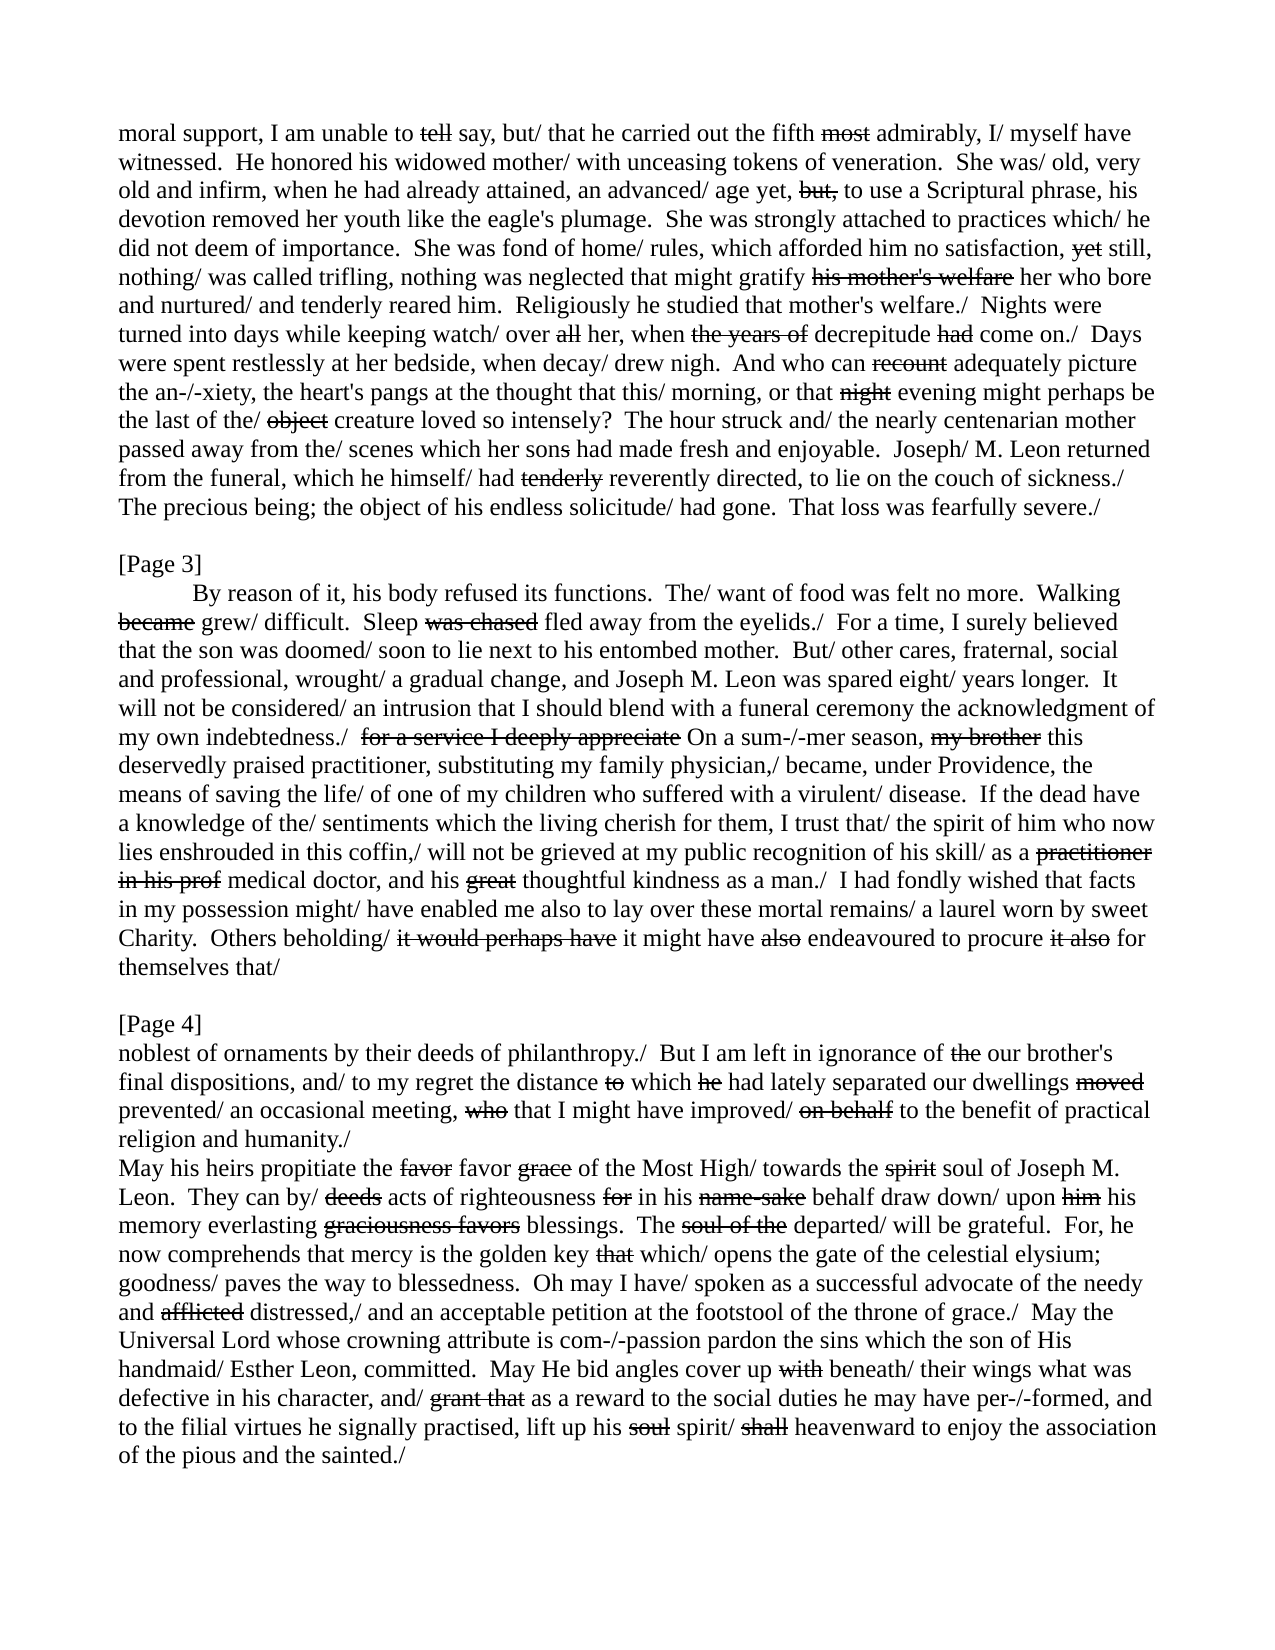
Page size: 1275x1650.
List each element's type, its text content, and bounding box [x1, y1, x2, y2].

text noblest of ornaments by their deeds of philanthropy./ But I am left in ignorance of the our brother's final dispositions, and/ to my regret the distance to which he had lately separated our dwellings moved prevented/ an occasional meeting, who that I might have improved/ on behalf to the benefit of practical religion and humanity./ [118, 1038, 1157, 1153]
text moral support, I am unable to tell say, but/ that he carried out the fifth most admirably, I/ myself have witnessed. He honored his widowed mother/ with unceasing tokens of veneration. She was/ old, very old and infirm, when he had already attained, an advanced/ age yet, but, to use a Scriptural phrase, his devotion removed her youth like the eagle's plumage. She was strongly attached to practices which/ he did not deem of importance. She was fond of home/ rules, which afforded him no satisfaction, yet still, nothing/ was called trifling, nothing was neglected that might gratify his mother's welfare her who bore and nurtured/ and tenderly reared him. Religiously he studied that mother's welfare./ Nights were turned into days while keeping watch/ over all her, when the years of decrepitude had come on./ Days were spent restlessly at her bedside, when decay/ drew nigh. And who can recount adequately picture the an-/-xiety, the heart's pangs at the thought that this/ morning, or that night evening might perhaps be the last of the/ object creature loved so intensely? The hour struck and/ the nearly centenarian mother passed away from the/ scenes which her sons had made fresh and enjoyable. Joseph/ M. Leon returned from the funeral, which he himself/ had tenderly reverently directed, to lie on the couch of sickness./ The precious being; the object of his endless solicitude/ had gone. That loss was fearfully severe./ [118, 118, 1157, 521]
text [Page 3] [118, 549, 1157, 578]
text [Page 4] [118, 1009, 1157, 1038]
text By reason of it, his body refused its functions. The/ want of food was felt no more. Walking became grew/ difficult. Sleep was chased fled away from the eyelids./ For a time, I surely believed that the son was doomed/ soon to lie next to his entombed mother. But/ other cares, fraternal, social and professional, wrought/ a gradual change, and Joseph M. Leon was spared eight/ years longer. It will not be considered/ an intrusion that I should blend with a funeral ceremony the acknowledgment of my own indebtedness./ for a service I deeply appreciate On a sum-/-mer season, my brother this deservedly praised practitioner, substituting my family physician,/ became, under Providence, the means of saving the life/ of one of my children who suffered with a virulent/ disease. If the dead have a knowledge of the/ sentiments which the living cherish for them, I trust that/ the spirit of him who now lies enshrouded in this coffin,/ will not be grieved at my public recognition of his skill/ as a practitioner in his prof medical doctor, and his great thoughtful kindness as a man./ I had fondly wished that facts in my possession might/ have enabled me also to lay over these mortal remains/ a laurel worn by sweet Charity. Others beholding/ it would perhaps have it might have also endeavoured to procure it also for themselves that/ [118, 578, 1157, 981]
text May his heirs propitiate the favor favor grace of the Most High/ towards the spirit soul of Joseph M. Leon. They can by/ deeds acts of righteousness for in his name-sake behalf draw down/ upon him his memory everlasting graciousness favors blessings. The soul of the departed/ will be grateful. For, he now comprehends that mercy is the golden key that which/ opens the gate of the celestial elysium; goodness/ paves the way to blessedness. Oh may I have/ spoken as a successful advocate of the needy and afflicted distressed,/ and an acceptable petition at the footstool of the throne of grace./ May the Universal Lord whose crowning attribute is com-/-passion pardon the sins which the son of His handmaid/ Esther Leon, committed. May He bid angles cover up with beneath/ their wings what was defective in his character, and/ grant that as a reward to the social duties he may have per-/-formed, and to the filial virtues he signally practised, lift up his soul spirit/ shall heavenward to enjoy the association of the pious and the sainted./ [118, 1153, 1157, 1469]
